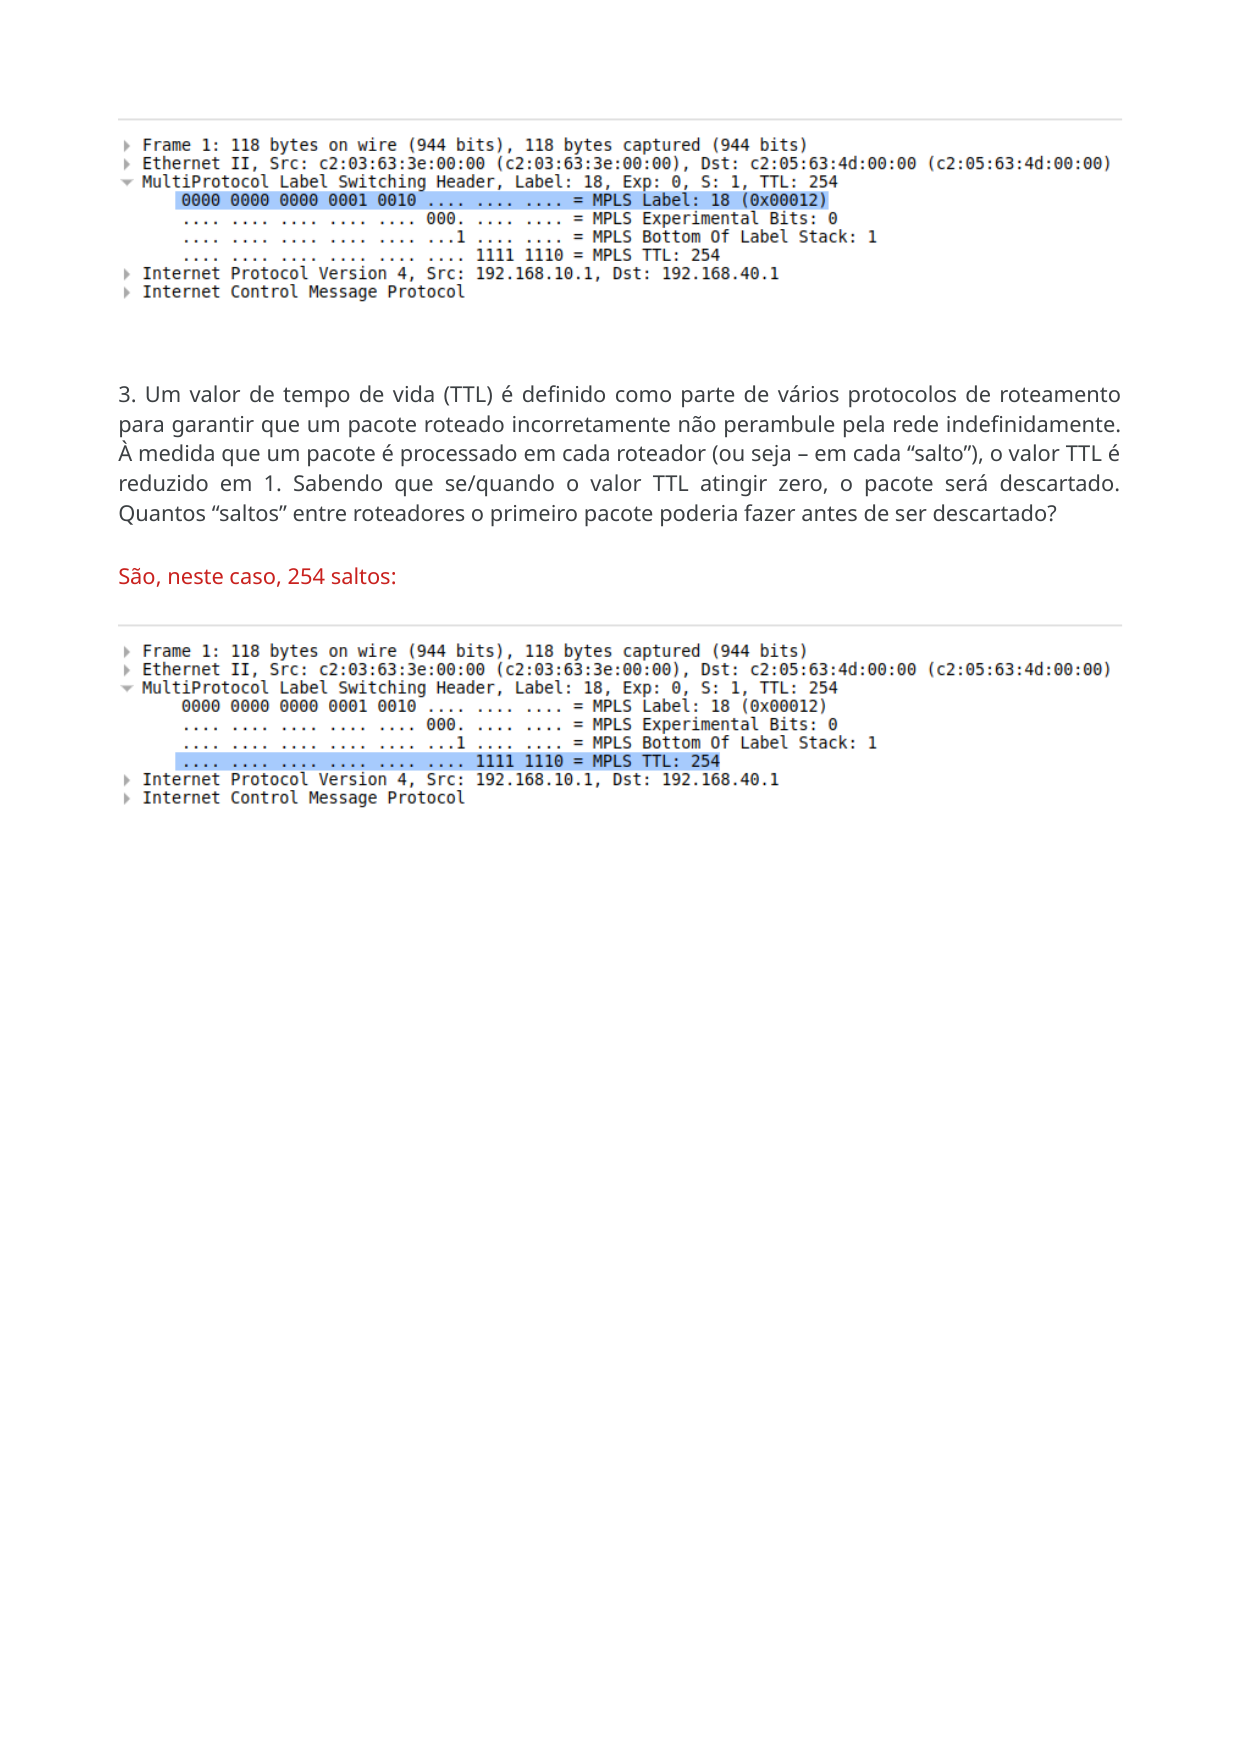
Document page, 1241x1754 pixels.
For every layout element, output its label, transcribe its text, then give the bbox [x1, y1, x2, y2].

text São, neste caso, 254 saltos: [118, 561, 1122, 591]
text 3. Um valor de tempo de vida (TTL) é definido como parte de vários protocolos de roteamento para garantir que um pacote roteado incorretamente não perambule pela rede indefinidamente. À medida que um pacote é processado em cada roteador (ou seja – em cada “salto”), o valor TTL é reduzido em 1. Sabendo que se/quando o valor TTL atingir zero, o pacote será descartado. Quantos “saltos” entre roteadores o primeiro pacote poderia fazer antes de ser descartado? [118, 379, 1122, 528]
picture [118, 118, 1123, 316]
picture [118, 624, 1123, 822]
